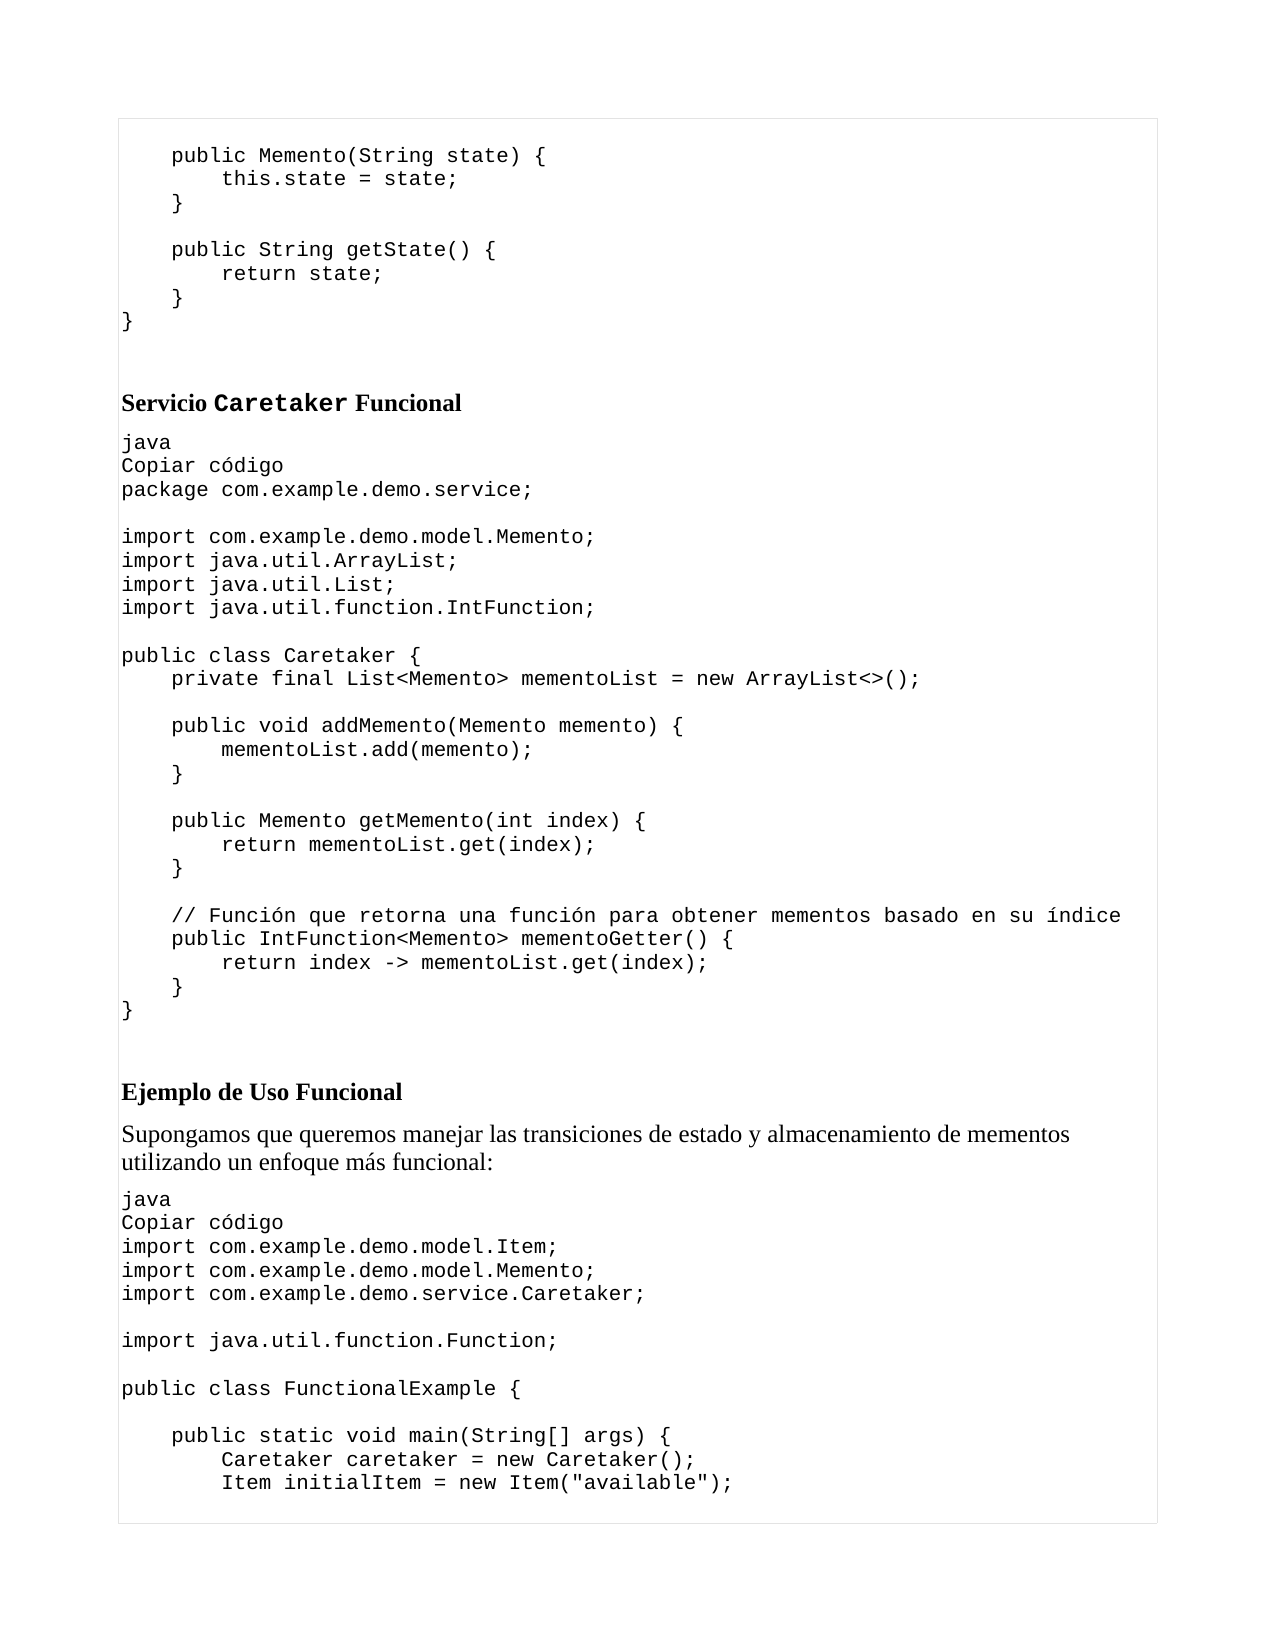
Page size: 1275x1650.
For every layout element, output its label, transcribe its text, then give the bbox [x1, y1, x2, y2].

text import com.example.demo.model.Item; [119, 1233, 1157, 1257]
text import com.example.demo.service.Caretaker; [119, 1280, 1157, 1307]
text } [119, 189, 1157, 216]
text Copiar código [119, 452, 1157, 476]
text import java.util.List; [119, 571, 1157, 594]
text Copiar código [119, 1209, 1157, 1233]
text java [119, 1186, 1157, 1209]
text } [119, 760, 1157, 786]
text // Función que retorna una función para obtener mementos basado en su índice [119, 902, 1157, 925]
text Supongamos que queremos manejar las transiciones de estado y almacenamiento de mementos utilizando un enfoque más funcional: [119, 1116, 1157, 1176]
text public static void main(String[] args) { [119, 1422, 1157, 1446]
text public String getState() { [119, 236, 1157, 260]
text this.state = state; [119, 165, 1157, 189]
text public class Caretaker { [119, 642, 1157, 665]
text public void addMemento(Memento memento) { [119, 712, 1157, 736]
text } [119, 973, 1157, 996]
text java [119, 429, 1157, 452]
text } [119, 307, 1157, 334]
text } [119, 284, 1157, 307]
subtitle Ejemplo de Uso Funcional [119, 1074, 1157, 1106]
text import java.util.ArrayList; [119, 547, 1157, 571]
text public IntFunction<Memento> mementoGetter() { [119, 925, 1157, 949]
text } [119, 996, 1157, 1023]
text import com.example.demo.model.Memento; [119, 1257, 1157, 1280]
text return state; [119, 260, 1157, 284]
text import java.util.function.Function; [119, 1327, 1157, 1354]
text Item initialItem = new Item("available"); [119, 1469, 1157, 1496]
text public Memento getMemento(int index) { [119, 807, 1157, 831]
text mementoList.add(memento); [119, 736, 1157, 760]
text return index -> mementoList.get(index); [119, 949, 1157, 973]
text public Memento(String state) { [119, 142, 1157, 165]
text } [119, 854, 1157, 881]
text import java.util.function.IntFunction; [119, 594, 1157, 621]
text private final List<Memento> mementoList = new ArrayList<>(); [119, 665, 1157, 692]
text public class FunctionalExample { [119, 1375, 1157, 1401]
text Caretaker caretaker = new Caretaker(); [119, 1446, 1157, 1469]
text import com.example.demo.model.Memento; [119, 523, 1157, 547]
subtitle Servicio Caretaker Funcional [119, 385, 1157, 419]
text return mementoList.get(index); [119, 831, 1157, 854]
text package com.example.demo.service; [119, 476, 1157, 503]
